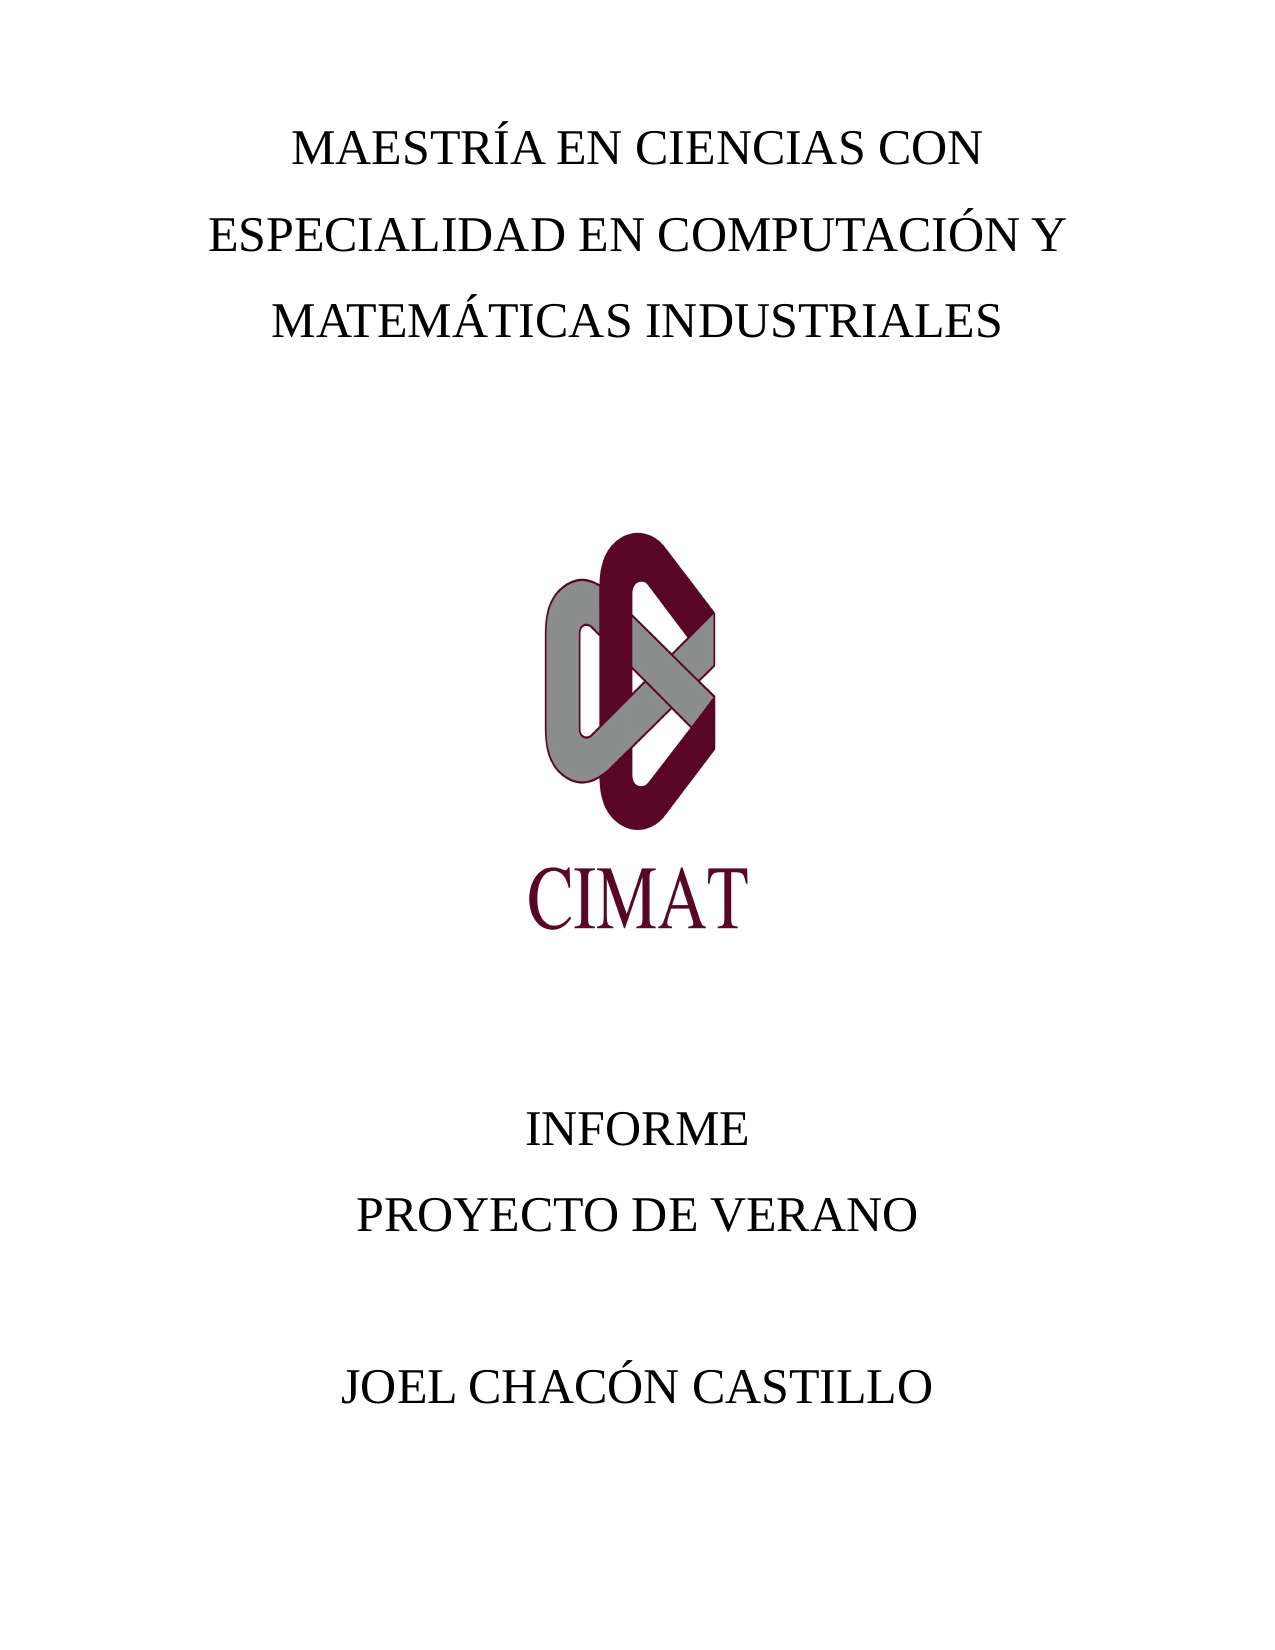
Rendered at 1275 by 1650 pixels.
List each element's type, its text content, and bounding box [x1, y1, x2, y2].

text MAESTRÍA EN CIENCIAS CON ESPECIALIDAD EN COMPUTACIÓN Y MATEMÁTICAS INDUSTRIALES [118, 118, 1157, 348]
text PROYECTO DE VERANO [118, 1185, 1157, 1242]
text INFORME [118, 1098, 1157, 1156]
picture [434, 463, 841, 998]
text JOEL CHACÓN CASTILLO [118, 1357, 1157, 1415]
